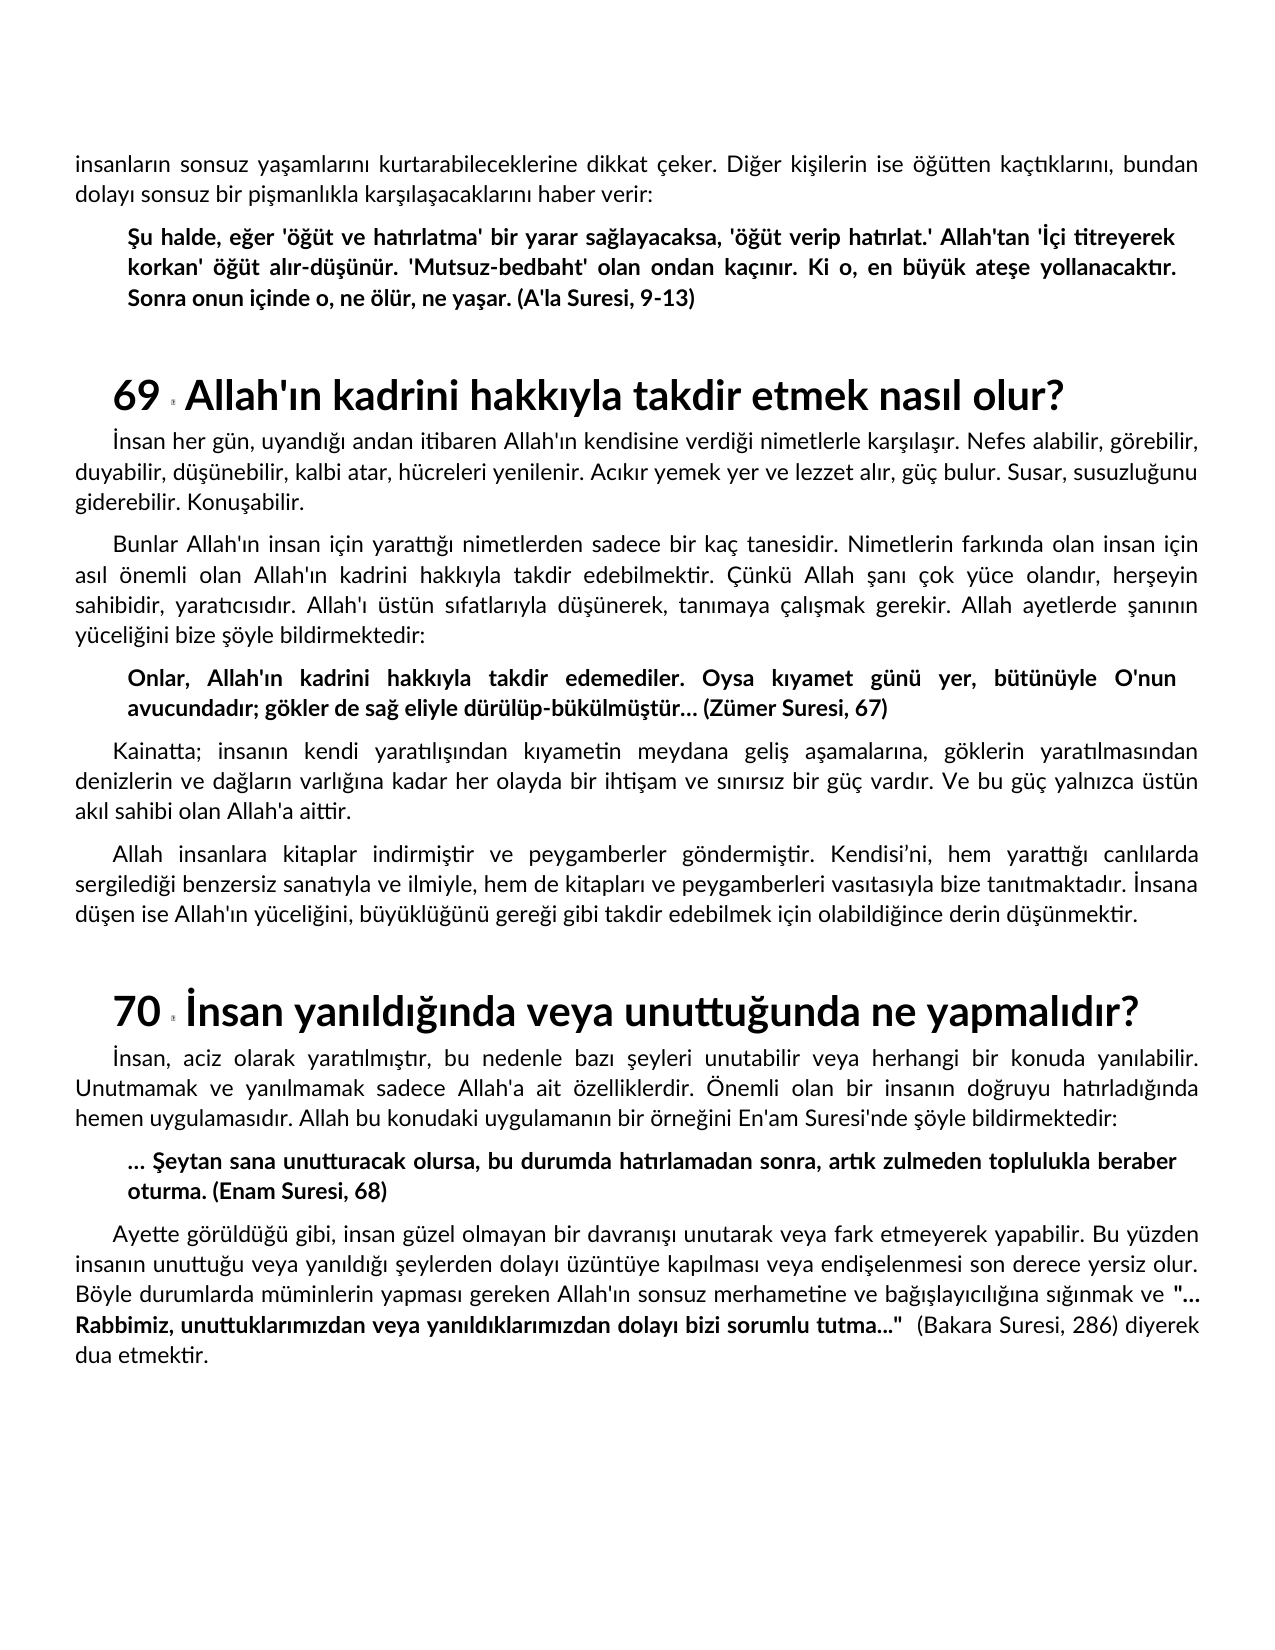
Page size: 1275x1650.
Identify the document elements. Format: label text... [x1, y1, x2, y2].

subtitle 70  İnsan yanıldığında veya unuttuğunda ne yapmalıdır? [112, 985, 1200, 1035]
text Kainatta; insanın kendi yaratılışından kıyametin meydana geliş aşamalarına, göklerin yaratılmasından denizlerin ve dağların varlığına kadar her olayda bir ihtişam ve sınırsız bir güç vardır. Ve bu güç yalnızca üstün akıl sahibi olan Allah'a aittir. [75, 736, 1200, 824]
text Ayette görüldüğü gibi, insan güzel olmayan bir davranışı unutarak veya fark etmeyerek yapabilir. Bu yüzden insanın unuttuğu veya yanıldığı şeylerden dolayı üzüntüye kapılması veya endişelenmesi son derece yersiz olur. Böyle durumlarda müminlerin yapması gereken Allah'ın sonsuz merhametine ve bağışlayıcılığına sığınmak ve "… Rabbimiz, unuttuklarımızdan veya yanıldıklarımızdan dolayı bizi sorumlu tutma..." (Bakara Suresi, 286) diyerek dua etmektir. [75, 1220, 1200, 1368]
text Onlar, Allah'ın kadrini hakkıyla takdir edemediler. Oysa kıyamet günü yer, bütünüyle O'nun avucundadır; gökler de sağ eliyle dürülüp-bükülmüştür… (Zümer Suresi, 67) [127, 663, 1177, 721]
text Bunlar Allah'ın insan için yarattığı nimetlerden sadece bir kaç tanesidir. Nimetlerin farkında olan insan için asıl önemli olan Allah'ın kadrini hakkıyla takdir edebilmektir. Çünkü Allah şanı çok yüce olandır, herşeyin sahibidir, yaratıcısıdır. Allah'ı üstün sıfatlarıyla düşünerek, tanımaya çalışmak gerekir. Allah ayetlerde şanının yüceliğini bize şöyle bildirmektedir: [75, 530, 1200, 648]
text … Şeytan sana unutturacak olursa, bu durumda hatırlamadan sonra, artık zulmeden toplulukla beraber oturma. (Enam Suresi, 68) [127, 1147, 1177, 1204]
text Şu halde, eğer 'öğüt ve hatırlatma' bir yarar sağlayacaksa, 'öğüt verip hatırlat.' Allah'tan 'İçi titreyerek korkan' öğüt alır-düşünür. 'Mutsuz-bedbaht' olan ondan kaçınır. Ki o, en büyük ateşe yollanacaktır. Sonra onun içinde o, ne ölür, ne yaşar. (A'la Suresi, 9-13) [127, 223, 1177, 311]
text İnsan her gün, uyandığı andan itibaren Allah'ın kendisine verdiği nimetlerle karşılaşır. Nefes alabilir, görebilir, duyabilir, düşünebilir, kalbi atar, hücreleri yenilenir. Acıkır yemek yer ve lezzet alır, güç bulur. Susar, susuzluğunu giderebilir. Konuşabilir. [75, 427, 1200, 515]
text İnsan, aciz olarak yaratılmıştır, bu nedenle bazı şeyleri unutabilir veya herhangi bir konuda yanılabilir. Unutmamak ve yanılmamak sadece Allah'a ait özelliklerdir. Önemli olan bir insanın doğruyu hatırladığında hemen uygulamasıdır. Allah bu konudaki uygulamanın bir örneğini En'am Suresi'nde şöyle bildirmektedir: [75, 1044, 1200, 1132]
subtitle 69  Allah'ın kadrini hakkıyla takdir etmek nasıl olur? [112, 369, 1200, 419]
text insanların sonsuz yaşamlarını kurtarabileceklerine dikkat çeker. Diğer kişilerin ise öğütten kaçtıklarını, bundan dolayı sonsuz bir pişmanlıkla karşılaşacaklarını haber verir: [75, 150, 1200, 208]
text Allah insanlara kitaplar indirmiştir ve peygamberler göndermiştir. Kendisi’ni, hem yarattığı canlılarda sergilediği benzersiz sanatıyla ve ilmiyle, hem de kitapları ve peygamberleri vasıtasıyla bize tanıtmaktadır. İnsana düşen ise Allah'ın yüceliğini, büyüklüğünü gereği gibi takdir edebilmek için olabildiğince derin düşünmektir. [75, 839, 1200, 927]
